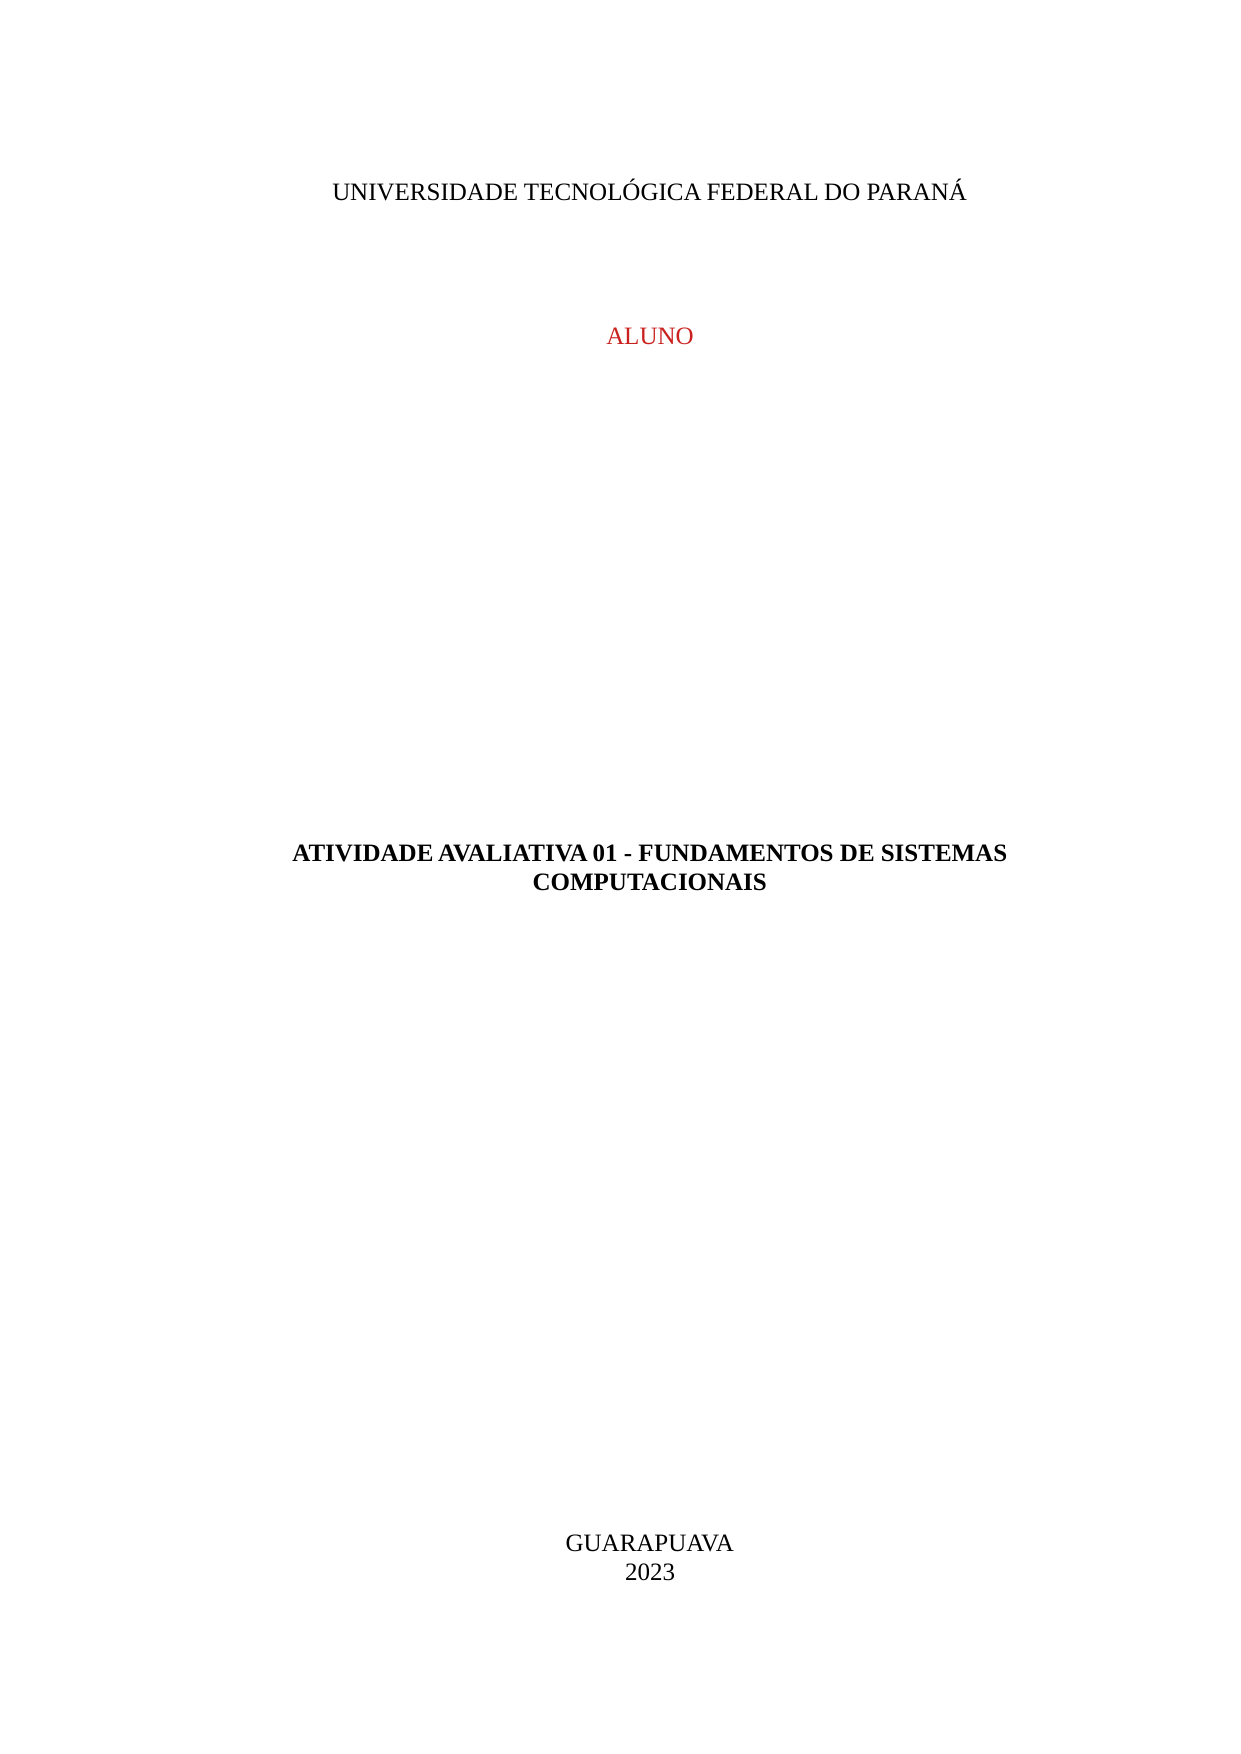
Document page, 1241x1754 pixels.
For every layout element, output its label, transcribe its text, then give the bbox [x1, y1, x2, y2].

text UNIVERSIDADE TECNOLÓGICA FEDERAL DO PARANÁ [177, 177, 1122, 206]
text ATIVIDADE AVALIATIVA 01 - FUNDAMENTOS DE SISTEMAS COMPUTACIONAIS [177, 838, 1122, 896]
text 2023 [177, 1557, 1122, 1586]
text GUARAPUAVA [177, 1528, 1122, 1557]
text ALUNO [177, 321, 1122, 350]
